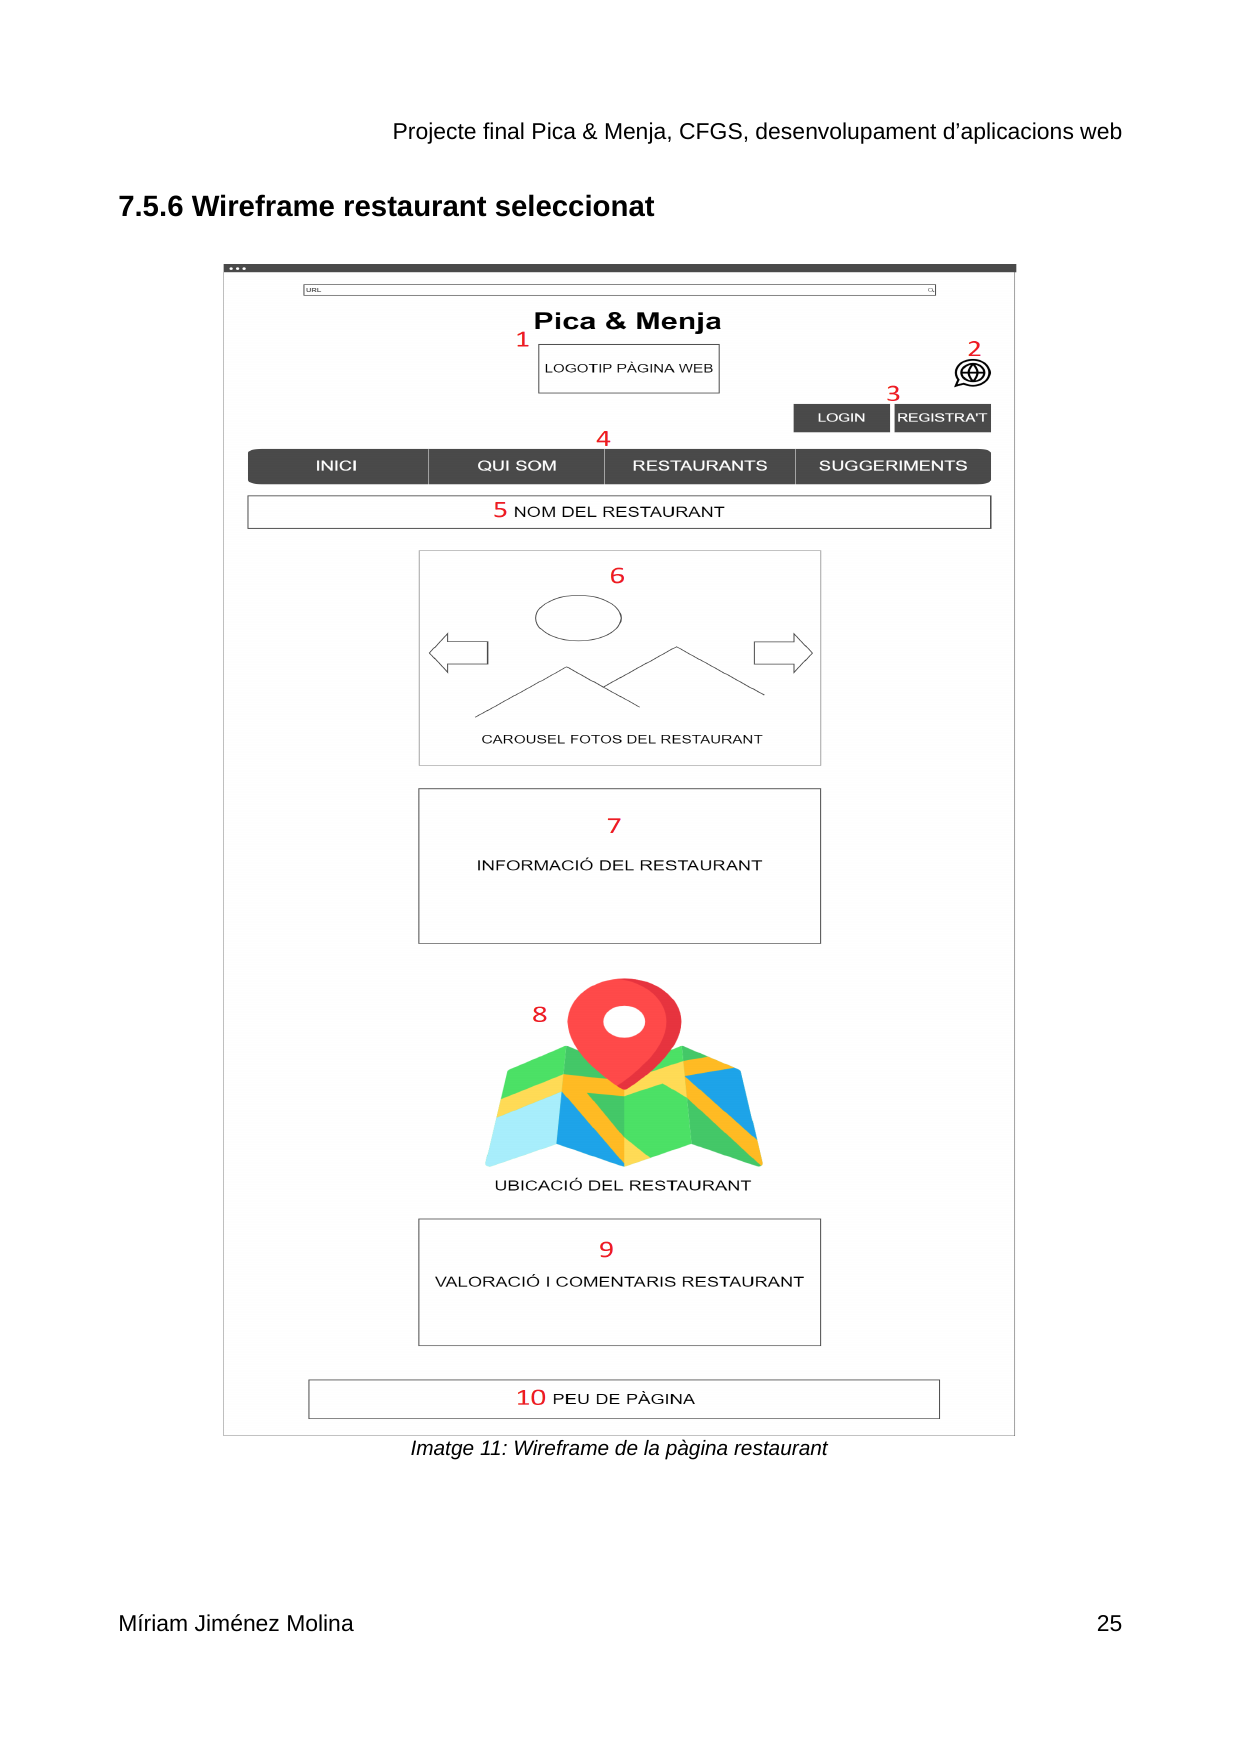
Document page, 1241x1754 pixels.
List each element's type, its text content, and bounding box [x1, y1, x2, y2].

subtitle 7.5.6 Wireframe restaurant seleccionat [118, 188, 1122, 222]
text Imatge 11: Wireframe de la pàgina restaurant [223, 1436, 1017, 1460]
picture [223, 264, 1017, 1436]
